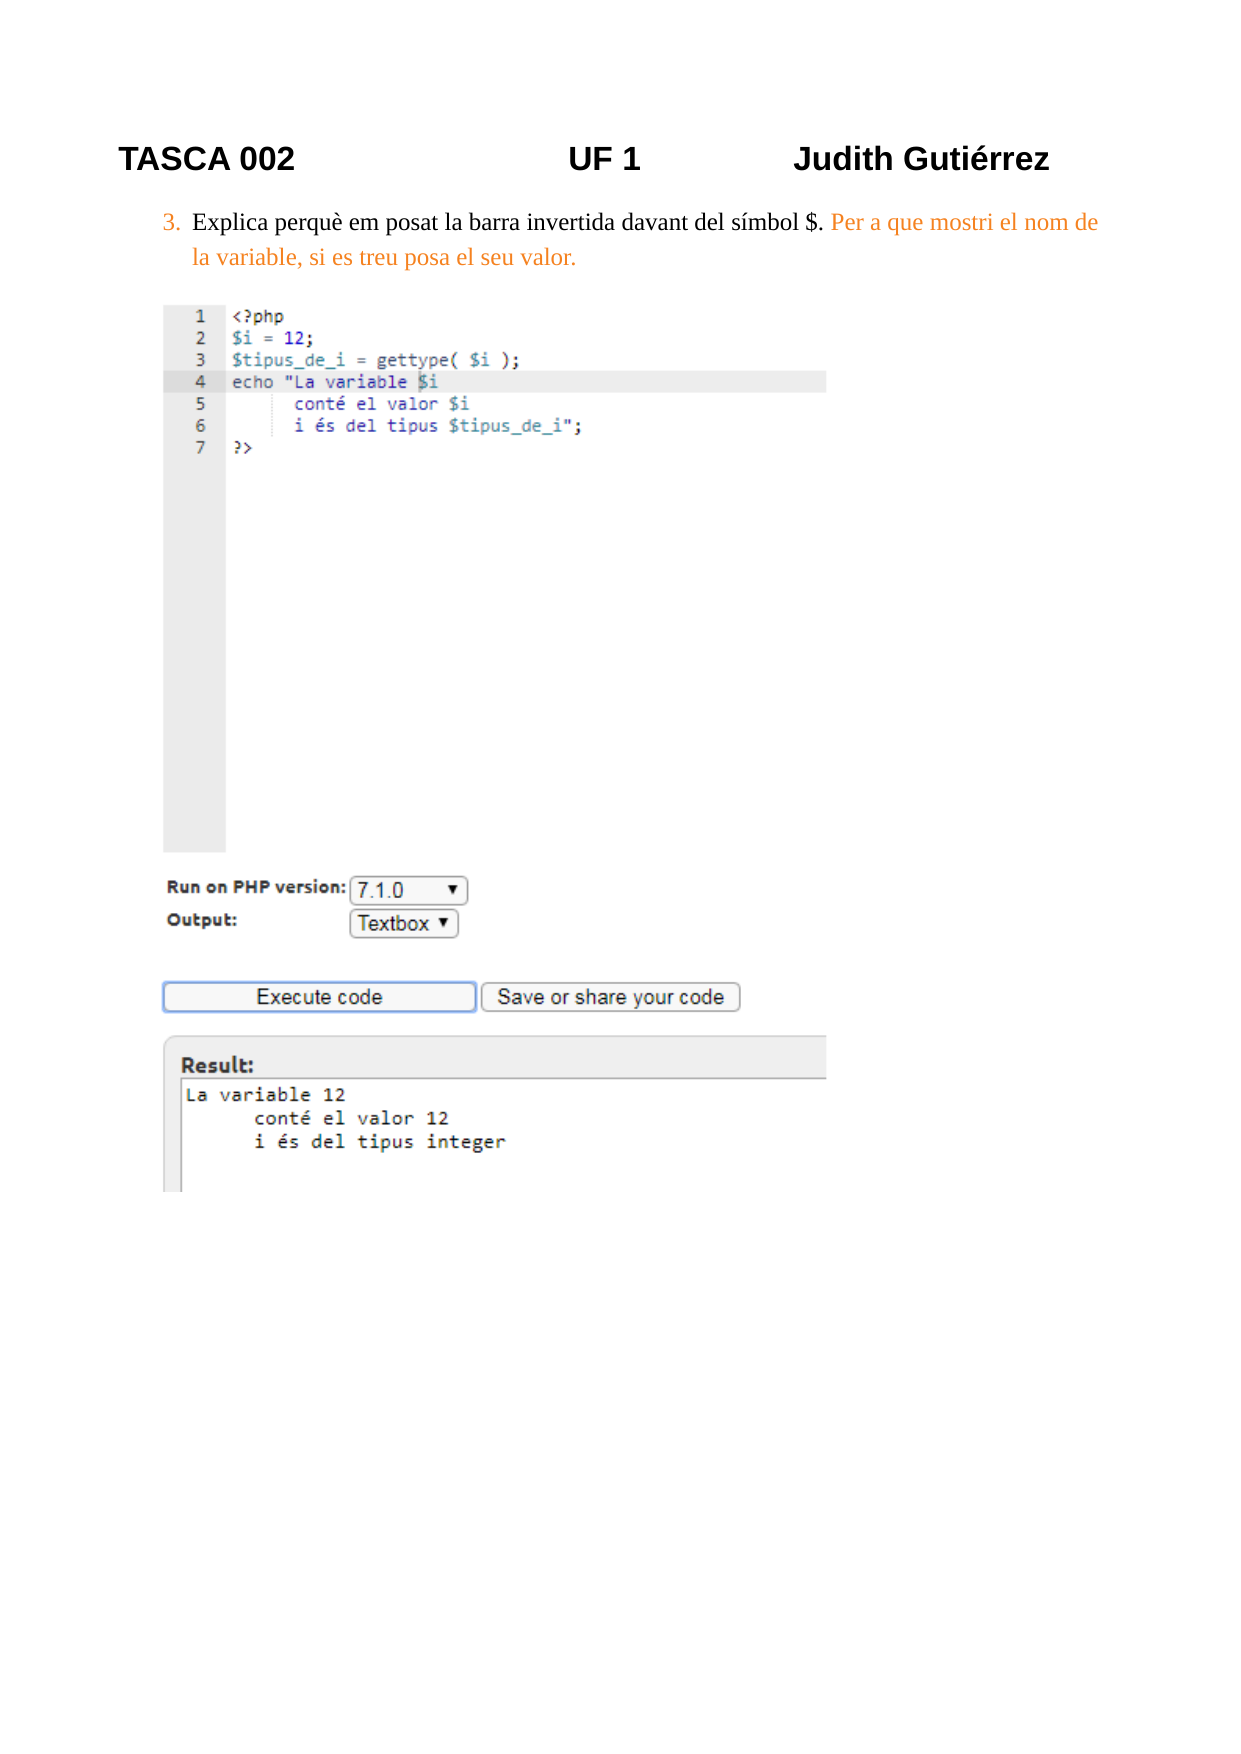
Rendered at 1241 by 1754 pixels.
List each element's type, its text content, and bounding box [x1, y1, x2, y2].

list Explica perquè em posat la barra invertida davant del símbol $. Per a que mostri el nom de la variable, si es treu posa el seu valor. [162, 207, 1122, 270]
picture [151, 285, 827, 1192]
